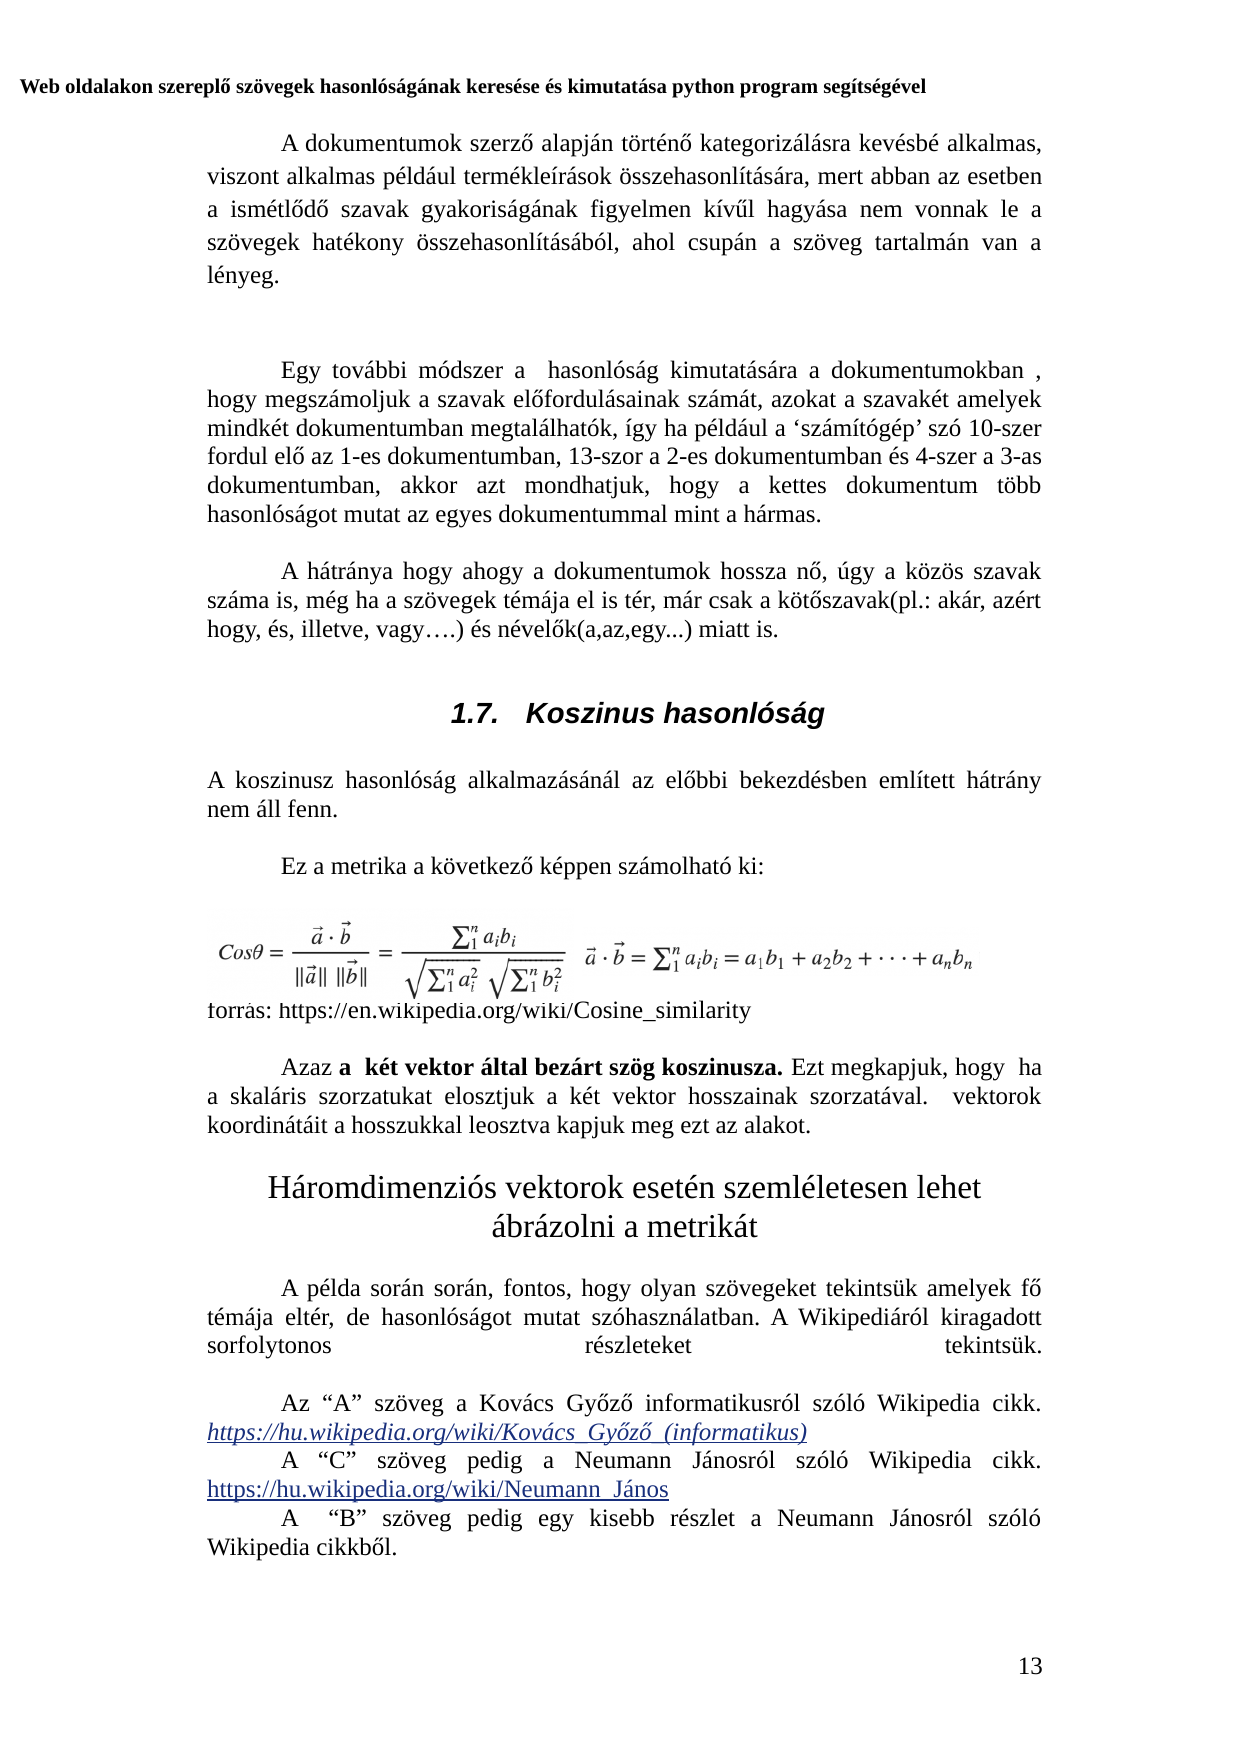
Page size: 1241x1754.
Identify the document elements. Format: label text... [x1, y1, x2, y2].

text Az “A” szöveg a Kovács Győző informatikusról szóló Wikipedia cikk. https://hu.wikipedia.org/wiki/Kovács_Győző_(informatikus) [207, 1388, 1042, 1445]
text A “C” szöveg pedig a Neumann Jánosról szóló Wikipedia cikk. https://hu.wikipedia.org/wiki/Neumann_János [207, 1445, 1042, 1503]
text A dokumentumok szerző alapján történő kategorizálásra kevésbé alkalmas, viszont alkalmas például termékleírások összehasonlítására, mert abban az esetben a ismétlődő szavak gyakoriságának figyelmen kívűl hagyása nem vonnak le a szövegek hatékony összehasonlításából, ahol csupán a szöveg tartalmán van a lényeg. [207, 128, 1042, 289]
text Azaz a két vektor által bezárt szög koszinusza. Ezt megkapjuk, hogy ha a skaláris szorzatukat elosztjuk a két vektor hosszainak szorzatával. vektorok koordinátáit a hosszukkal leosztva kapjuk meg ezt az alakot. [207, 1052, 1042, 1139]
text Egy további módszer a hasonlóság kimutatására a dokumentumokban , hogy megszámoljuk a szavak előfordulásainak számát, azokat a szavakét amelyek mindkét dokumentumban megtalálhatók, így ha például a ‘számítógép’ szó 10-szer fordul elő az 1-es dokumentumban, 13-szor a 2-es dokumentumban és 4-szer a 3-as dokumentumban, akkor azt mondhatjuk, hogy a kettes dokumentum több hasonlóságot mutat az egyes dokumentummal mint a hármas. [207, 355, 1042, 528]
text A koszinusz hasonlóság alkalmazásánál az előbbi bekezdésben említett hátrány nem áll fenn. [207, 765, 1042, 822]
text A hátránya hogy ahogy a dokumentumok hossza nő, úgy a közös szavak száma is, még ha a szövegek témája el is tér, már csak a kötőszavak(pl.: akár, azért hogy, és, illetve, vagy….) és névelők(a,az,egy...) miatt is. [207, 556, 1042, 643]
text forrás: https://en.wikipedia.org/wiki/Cosine_similarity [207, 995, 1042, 1024]
text A “B” szöveg pedig egy kisebb részlet a Neumann Jánosról szóló Wikipedia cikkből. [207, 1503, 1042, 1560]
text Háromdimenziós vektorok esetén szemléletesen lehet ábrázolni a metrikát [207, 1167, 1042, 1244]
picture [206, 908, 575, 1003]
picture [581, 927, 682, 976]
text A példa során során, fontos, hogy olyan szövegeket tekintsük amelyek fő témája eltér, de hasonlóságot mutat szóhasználatban. A Wikipediáról kiragadott sorfolytonos részleteket tekintsük. [207, 1273, 1042, 1388]
text Ez a metrika a következő képpen számolható ki: [207, 851, 1042, 880]
subtitle Koszinus hasonlóság [244, 696, 1042, 730]
